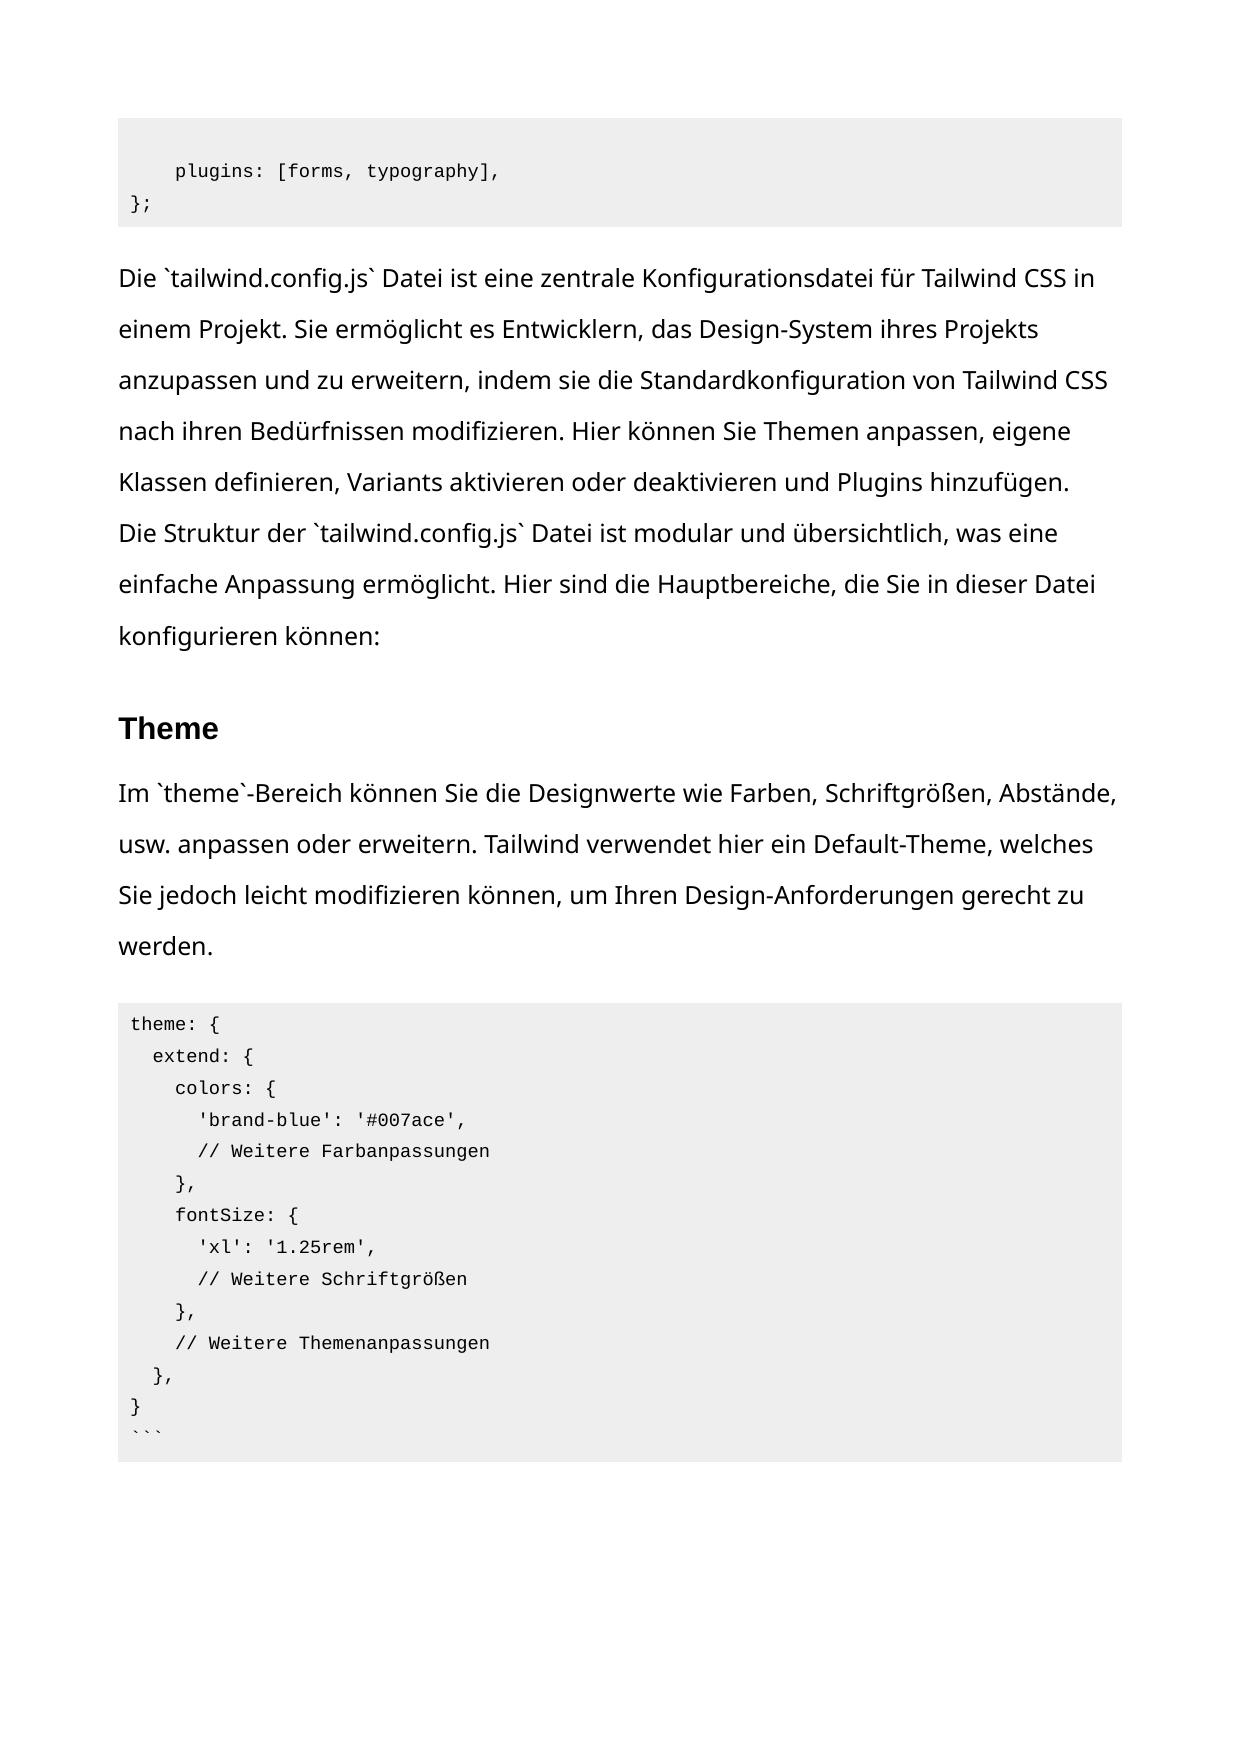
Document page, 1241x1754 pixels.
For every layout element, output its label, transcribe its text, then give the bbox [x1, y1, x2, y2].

text // Weitere Farbanpassungen [118, 1130, 1122, 1162]
text // Weitere Themenanpassungen [118, 1322, 1122, 1353]
text theme: { [118, 1003, 1122, 1035]
text fontSize: { [118, 1194, 1122, 1226]
text } [118, 1385, 1122, 1417]
text }, [118, 1353, 1122, 1385]
text Die Struktur der `tailwind.config.js` Datei ist modular und übersichtlich, was eine einfache Anpassung ermöglicht. Hier sind die Hauptbereiche, die Sie in dieser Datei konfigurieren können: [118, 516, 1122, 652]
text 'xl': '1.25rem', [118, 1226, 1122, 1258]
text Im `theme`-Bereich können Sie die Designwerte wie Farben, Schriftgrößen, Abstände, usw. anpassen oder erweitern. Tailwind verwendet hier ein Default-Theme, welches Sie jedoch leicht modifizieren können, um Ihren Design-Anforderungen gerecht zu werden. [118, 775, 1122, 962]
text colors: { [118, 1067, 1122, 1098]
subtitle Theme [118, 710, 1122, 746]
text plugins: [forms, typography], [118, 150, 1122, 182]
text }, [118, 1162, 1122, 1194]
text }, [118, 1290, 1122, 1322]
text extend: { [118, 1035, 1122, 1067]
text }; [118, 182, 1122, 227]
text // Weitere Schriftgrößen [118, 1258, 1122, 1290]
text Die `tailwind.config.js` Datei ist eine zentrale Konfigurationsdatei für Tailwind CSS in einem Projekt. Sie ermöglicht es Entwicklern, das Design-System ihres Projekts anzupassen und zu erweitern, indem sie die Standardkonfiguration von Tailwind CSS nach ihren Bedürfnissen modifizieren. Hier können Sie Themen anpassen, eigene Klassen definieren, Variants aktivieren oder deaktivieren und Plugins hinzufügen. [118, 261, 1122, 499]
text ``` [118, 1417, 1122, 1462]
text 'brand-blue': '#007ace', [118, 1098, 1122, 1130]
